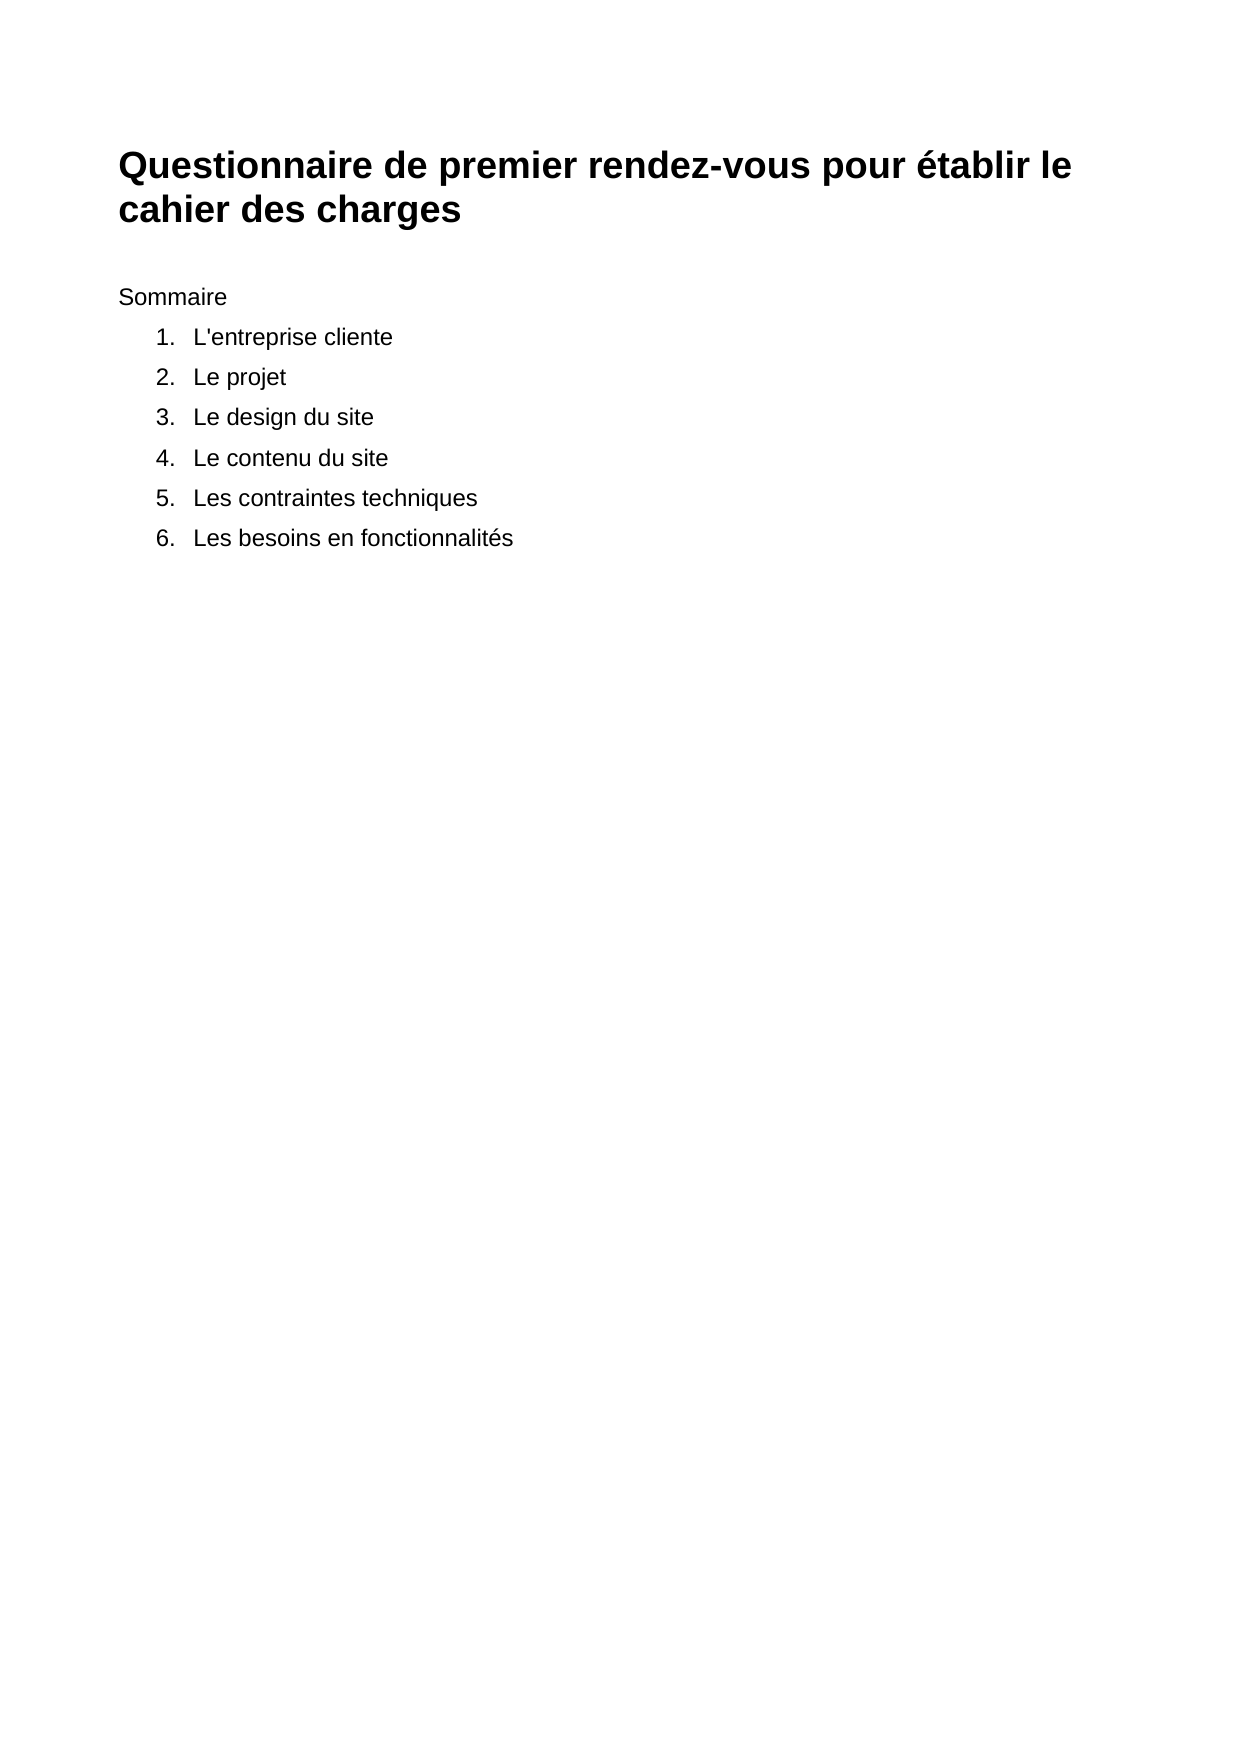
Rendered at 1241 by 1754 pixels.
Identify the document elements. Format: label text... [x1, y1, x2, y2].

list Les contraintes techniques [156, 483, 1122, 511]
list Les besoins en fonctionnalités [156, 524, 1122, 551]
subtitle Questionnaire de premier rendez-vous pour établir le cahier des charges [118, 143, 1122, 230]
list Le design du site [156, 403, 1122, 431]
list Le contenu du site [156, 443, 1122, 471]
list Le projet [156, 363, 1122, 391]
list L'entreprise cliente [156, 323, 1122, 351]
text Sommaire [118, 283, 1122, 311]
